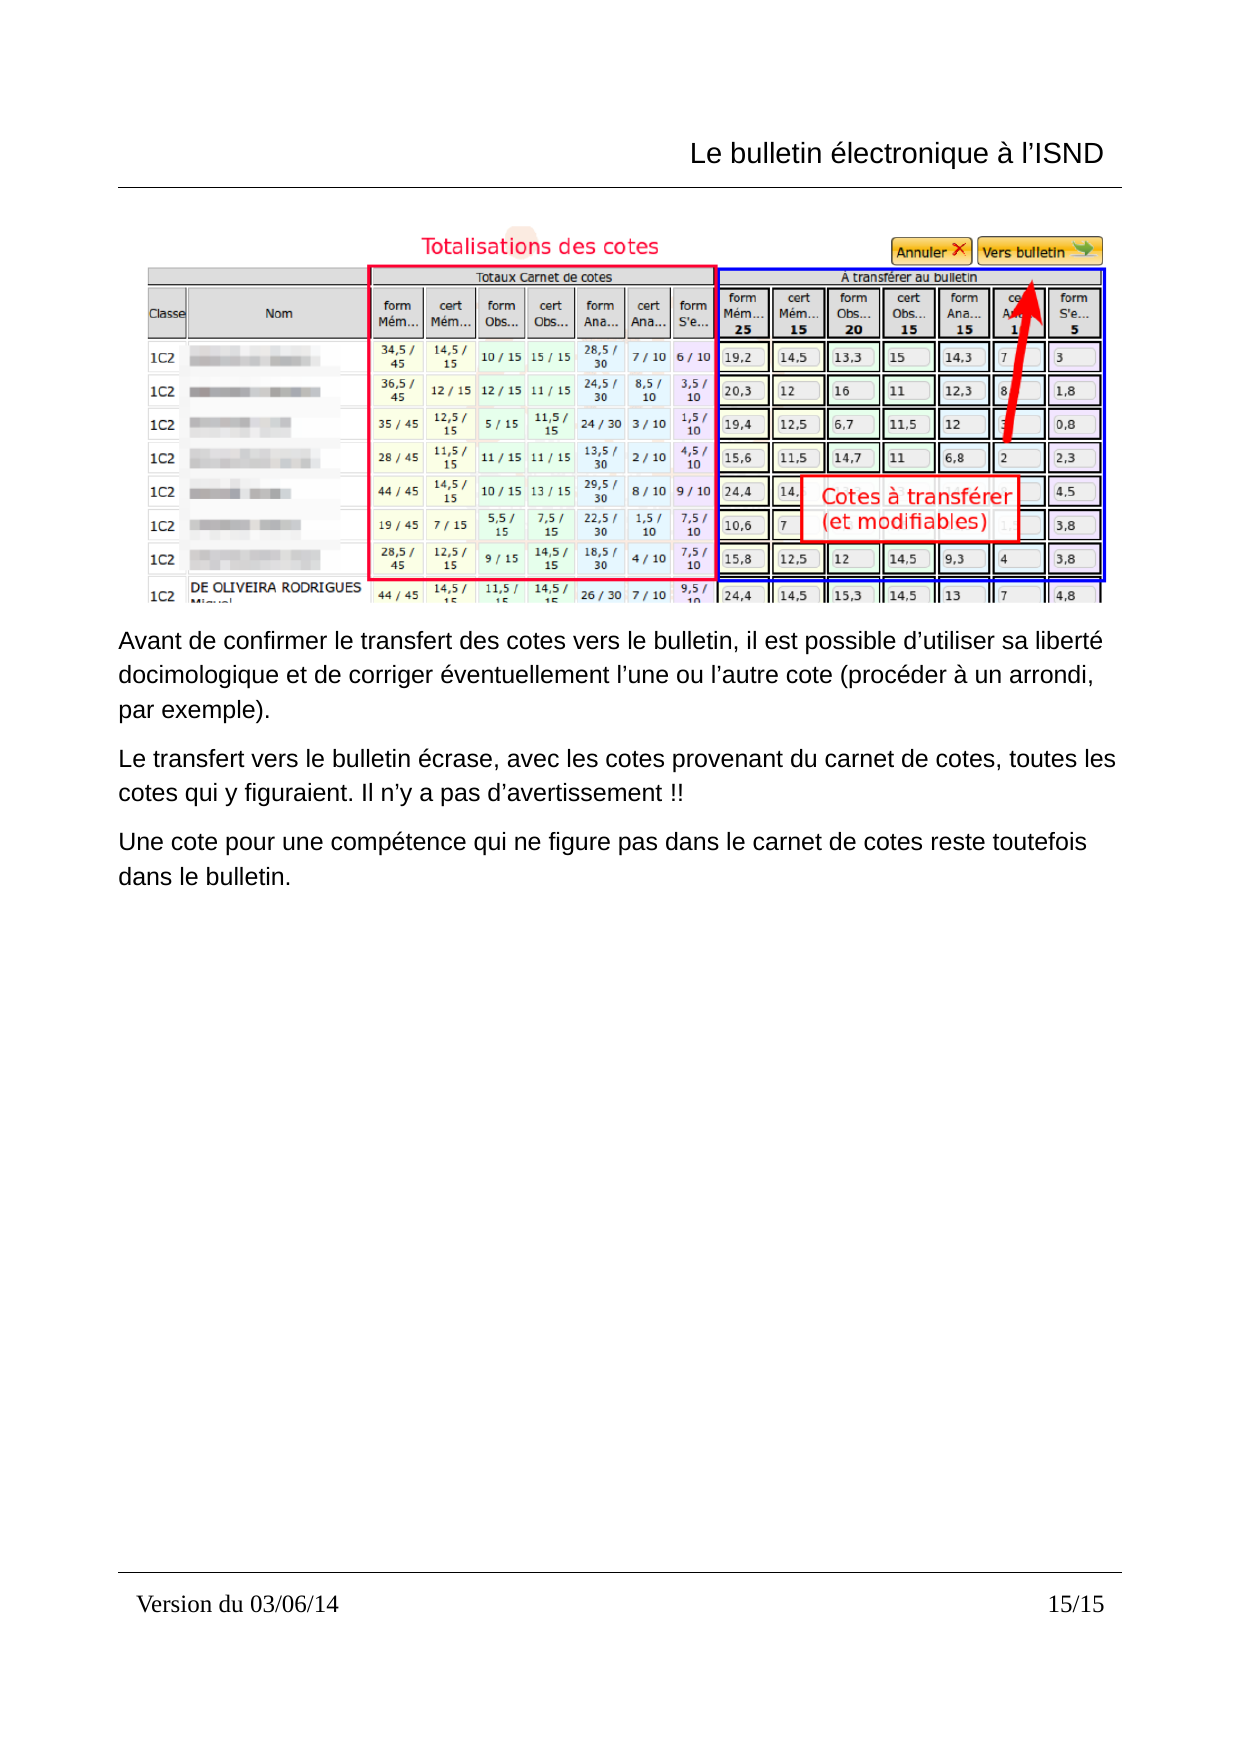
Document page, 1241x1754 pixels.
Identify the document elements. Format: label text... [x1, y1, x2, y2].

text Une cote pour une compétence qui ne figure pas dans le carnet de cotes reste toutefois dans le bulletin. [118, 827, 1122, 891]
text Avant de confirmer le transfert des cotes vers le bulletin, il est possible d’utiliser sa liberté docimologique et de corriger éventuellement l’une ou l’autre cote (procéder à un arrondi, par exemple). [118, 217, 1122, 723]
text Le transfert vers le bulletin écrase, avec les cotes provenant du carnet de cotes, toutes les cotes qui y figuraient. Il n’y a pas d’avertissement !! [118, 744, 1122, 807]
picture [124, 211, 1129, 620]
